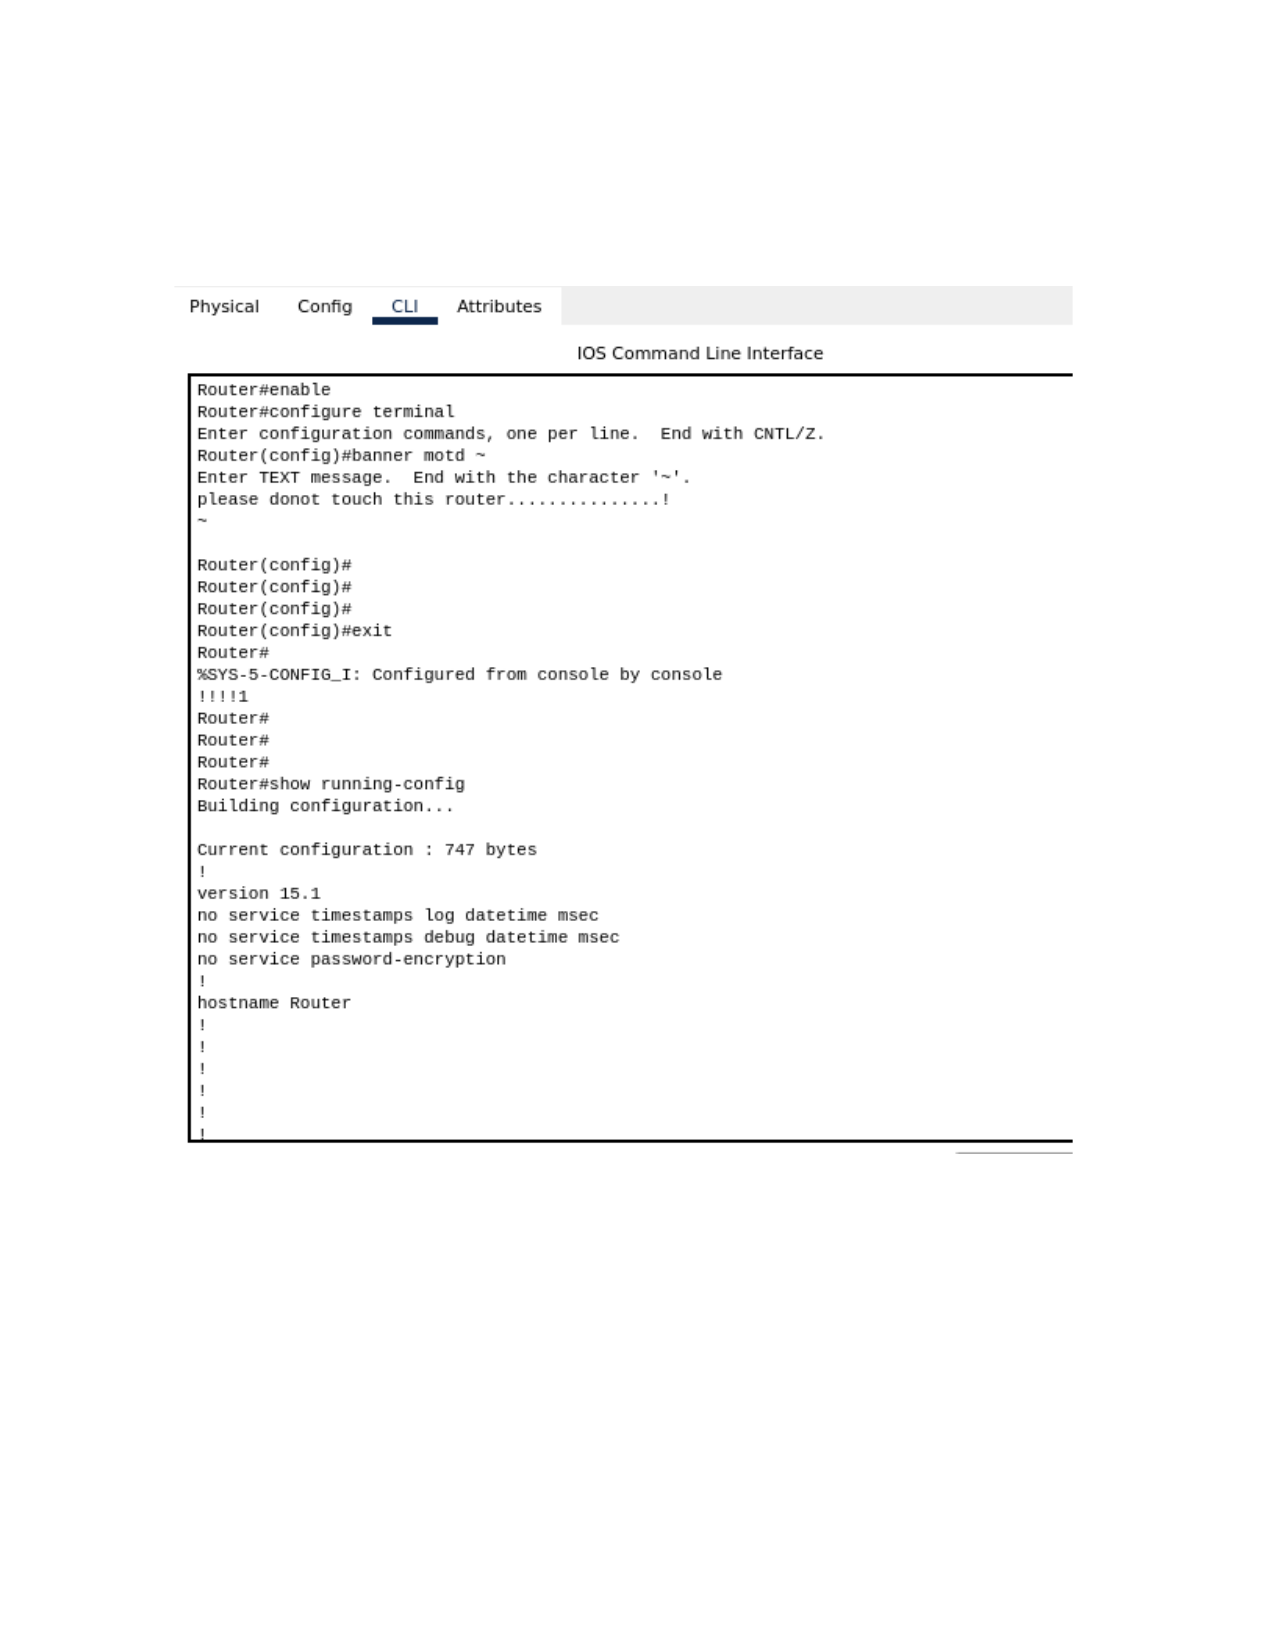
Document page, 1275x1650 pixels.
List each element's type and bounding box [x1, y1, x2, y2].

picture [174, 286, 1073, 1154]
